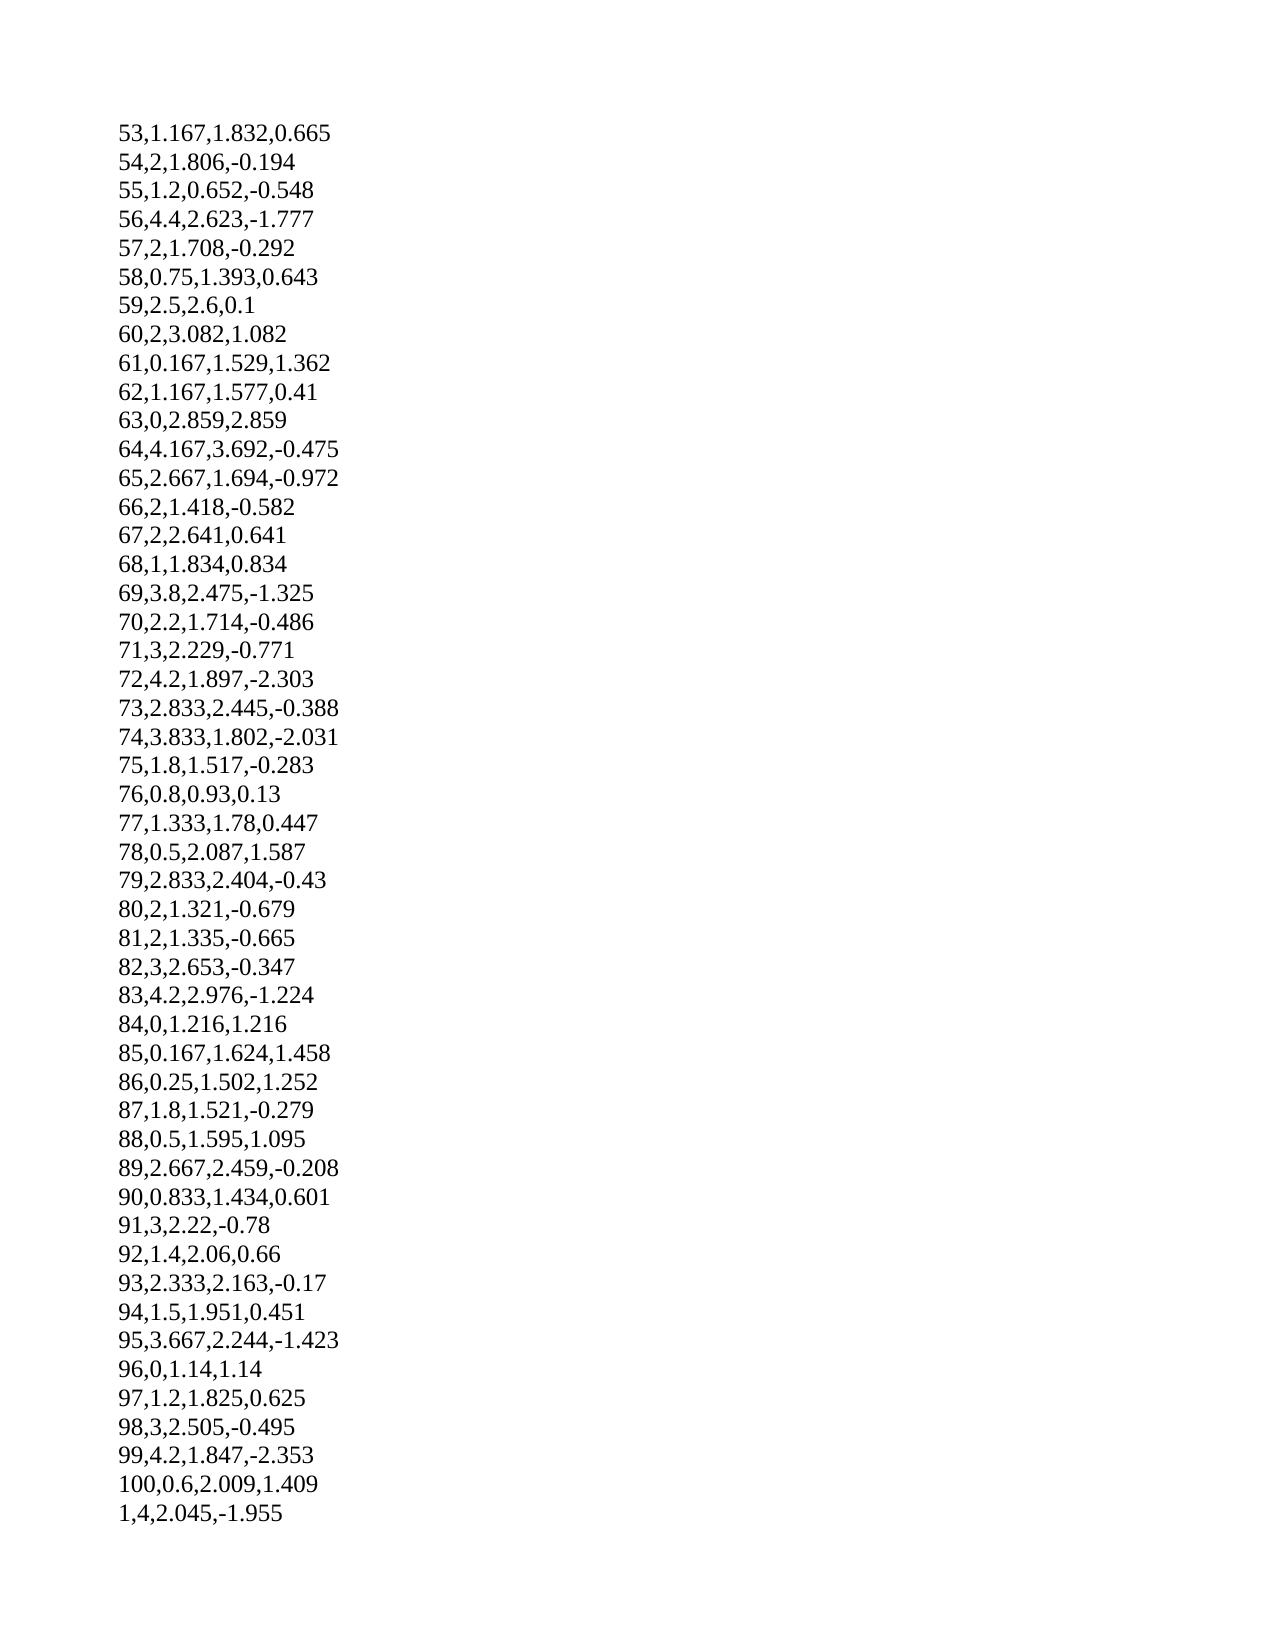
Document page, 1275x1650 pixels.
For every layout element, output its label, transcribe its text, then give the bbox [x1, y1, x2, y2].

text 58,0.75,1.393,0.643 [118, 262, 1157, 291]
text 89,2.667,2.459,-0.208 [118, 1153, 1157, 1182]
text 66,2,1.418,-0.582 [118, 492, 1157, 521]
text 83,4.2,2.976,-1.224 [118, 981, 1157, 1009]
text 64,4.167,3.692,-0.475 [118, 434, 1157, 463]
text 70,2.2,1.714,-0.486 [118, 607, 1157, 636]
text 69,3.8,2.475,-1.325 [118, 578, 1157, 607]
text 75,1.8,1.517,-0.283 [118, 751, 1157, 779]
text 80,2,1.321,-0.679 [118, 894, 1157, 923]
text 94,1.5,1.951,0.451 [118, 1297, 1157, 1326]
text 57,2,1.708,-0.292 [118, 233, 1157, 262]
text 95,3.667,2.244,-1.423 [118, 1326, 1157, 1354]
text 81,2,1.335,-0.665 [118, 923, 1157, 952]
text 1,4,2.045,-1.955 [118, 1498, 1157, 1527]
text 73,2.833,2.445,-0.388 [118, 693, 1157, 722]
text 82,3,2.653,-0.347 [118, 952, 1157, 981]
text 88,0.5,1.595,1.095 [118, 1124, 1157, 1153]
text 97,1.2,1.825,0.625 [118, 1383, 1157, 1412]
text 85,0.167,1.624,1.458 [118, 1038, 1157, 1067]
text 92,1.4,2.06,0.66 [118, 1239, 1157, 1268]
text 99,4.2,1.847,-2.353 [118, 1441, 1157, 1469]
text 71,3,2.229,-0.771 [118, 636, 1157, 664]
text 55,1.2,0.652,-0.548 [118, 176, 1157, 204]
text 63,0,2.859,2.859 [118, 406, 1157, 434]
text 65,2.667,1.694,-0.972 [118, 463, 1157, 492]
text 60,2,3.082,1.082 [118, 319, 1157, 348]
text 77,1.333,1.78,0.447 [118, 808, 1157, 837]
text 61,0.167,1.529,1.362 [118, 348, 1157, 377]
text 78,0.5,2.087,1.587 [118, 837, 1157, 866]
text 100,0.6,2.009,1.409 [118, 1469, 1157, 1498]
text 86,0.25,1.502,1.252 [118, 1067, 1157, 1096]
text 91,3,2.22,-0.78 [118, 1211, 1157, 1239]
text 54,2,1.806,-0.194 [118, 147, 1157, 176]
text 98,3,2.505,-0.495 [118, 1412, 1157, 1441]
text 96,0,1.14,1.14 [118, 1354, 1157, 1383]
text 90,0.833,1.434,0.601 [118, 1182, 1157, 1211]
text 84,0,1.216,1.216 [118, 1009, 1157, 1038]
text 79,2.833,2.404,-0.43 [118, 866, 1157, 894]
text 72,4.2,1.897,-2.303 [118, 664, 1157, 693]
text 74,3.833,1.802,-2.031 [118, 722, 1157, 751]
text 67,2,2.641,0.641 [118, 521, 1157, 549]
text 93,2.333,2.163,-0.17 [118, 1268, 1157, 1297]
text 59,2.5,2.6,0.1 [118, 291, 1157, 319]
text 53,1.167,1.832,0.665 [118, 118, 1157, 147]
text 62,1.167,1.577,0.41 [118, 377, 1157, 406]
text 87,1.8,1.521,-0.279 [118, 1096, 1157, 1124]
text 76,0.8,0.93,0.13 [118, 779, 1157, 808]
text 56,4.4,2.623,-1.777 [118, 204, 1157, 233]
text 68,1,1.834,0.834 [118, 549, 1157, 578]
